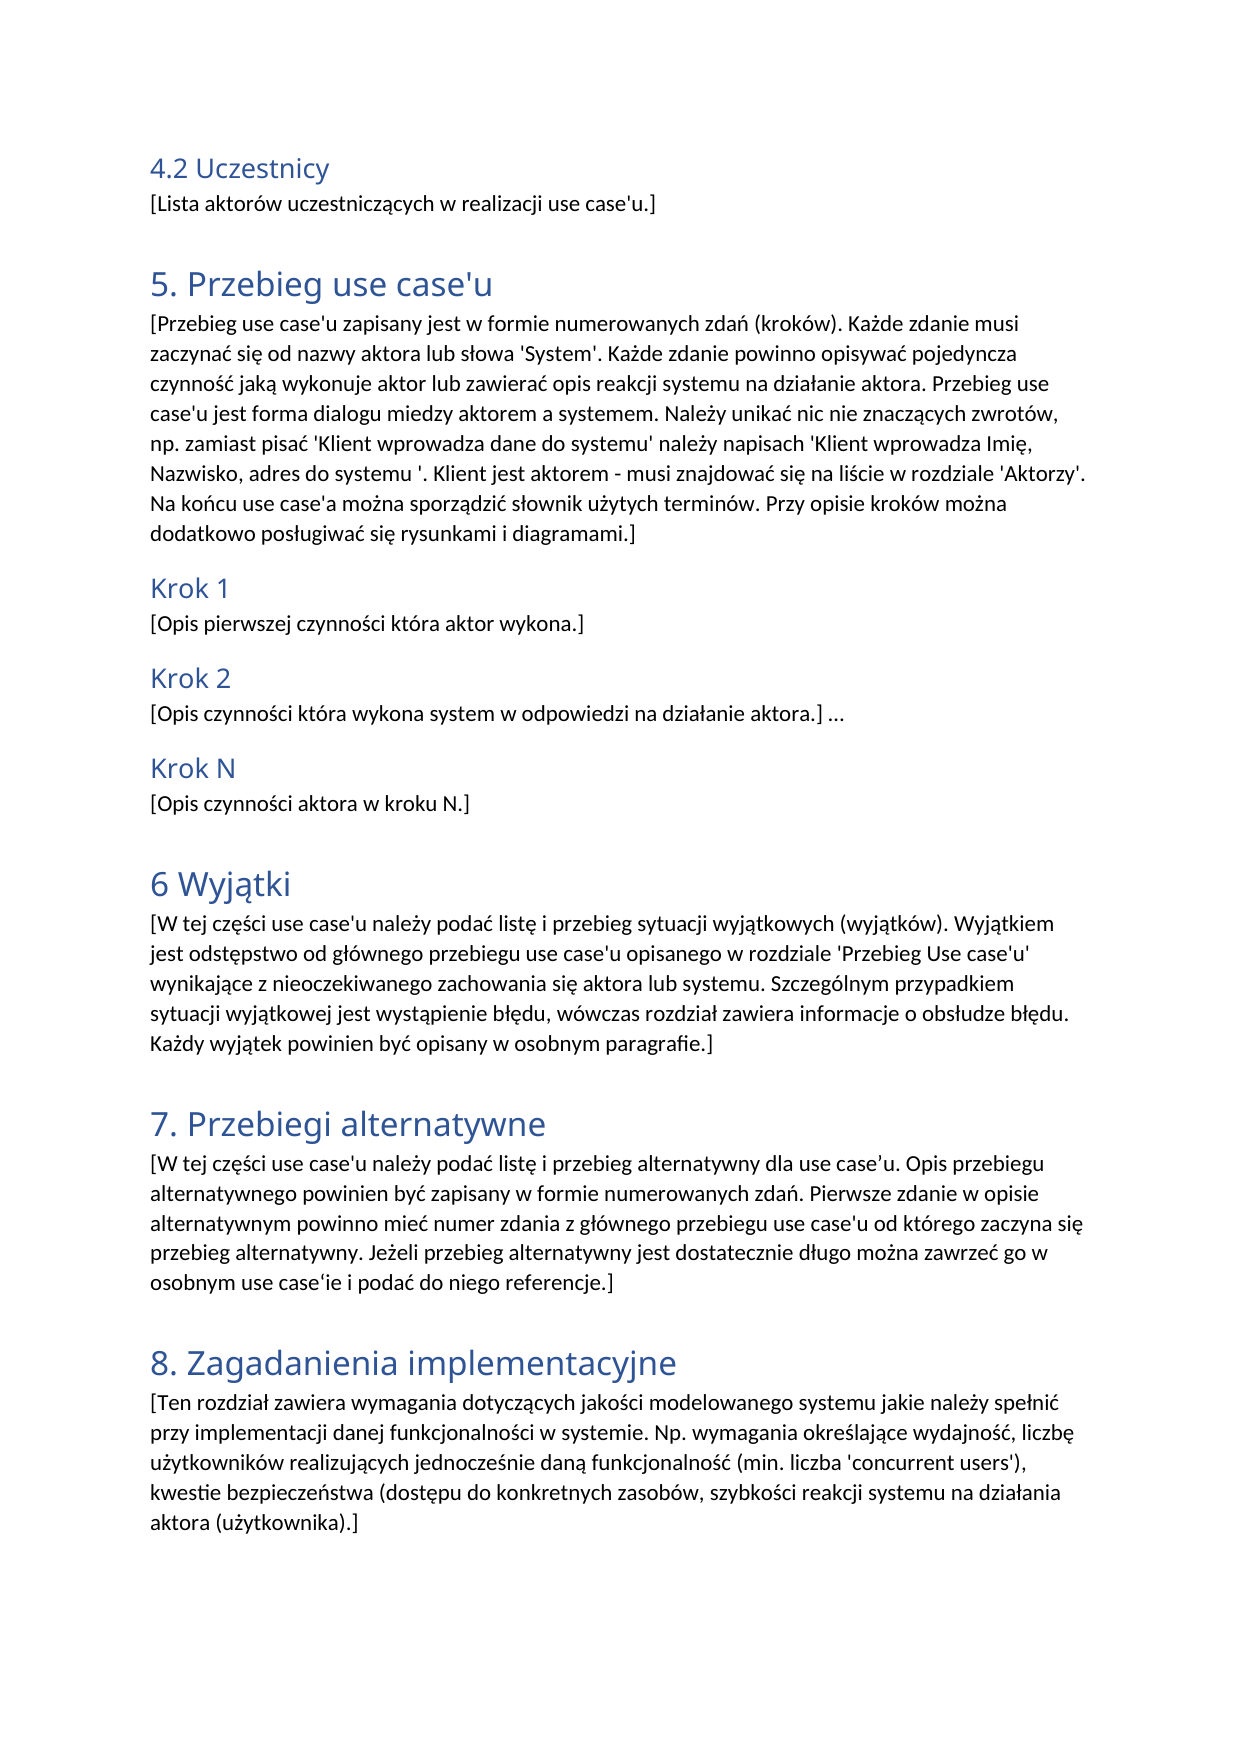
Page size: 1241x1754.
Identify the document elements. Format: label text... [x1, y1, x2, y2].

subtitle 8. Zagadanienia implementacyjne [150, 1340, 1090, 1385]
subtitle 5. Przebieg use case'u [150, 261, 1090, 306]
text [Lista aktorów uczestniczących w realizacji use case'u.] [150, 189, 1090, 217]
text [Opis pierwszej czynności która aktor wykona.] [150, 609, 1090, 637]
text [Ten rozdział zawiera wymagania dotyczących jakości modelowanego systemu jakie należy spełnić przy implementacji danej funkcjonalności w systemie. Np. wymagania określające wydajność, liczbę użytkowników realizujących jednocześnie daną funkcjonalność (min. liczba 'concurrent users'), kwestie bezpieczeństwa (dostępu do konkretnych zasobów, szybkości reakcji systemu na działania aktora (użytkownika).] [150, 1388, 1090, 1536]
text [W tej części use case'u należy podać listę i przebieg alternatywny dla use case’u. Opis przebiegu alternatywnego powinien być zapisany w formie numerowanych zdań. Pierwsze zdanie w opisie alternatywnym powinno mieć numer zdania z głównego przebiegu use case'u od którego zaczyna się przebieg alternatywny. Jeżeli przebieg alternatywny jest dostatecznie długo można zawrzeć go w osobnym use case‘ie i podać do niego referencje.] [150, 1149, 1090, 1296]
subtitle 6 Wyjątki [150, 861, 1090, 906]
subtitle 7. Przebiegi alternatywne [150, 1100, 1090, 1146]
subtitle 4.2 Uczestnicy [150, 150, 1090, 187]
text [Opis czynności która wykona system w odpowiedzi na działanie aktora.] … [150, 699, 1090, 727]
text [Opis czynności aktora w kroku N.] [150, 789, 1090, 817]
subtitle Krok N [150, 750, 1090, 787]
subtitle Krok 1 [150, 569, 1090, 606]
text [W tej części use case'u należy podać listę i przebieg sytuacji wyjątkowych (wyjątków). Wyjątkiem jest odstępstwo od głównego przebiegu use case'u opisanego w rozdziale 'Przebieg Use case'u' wynikające z nieoczekiwanego zachowania się aktora lub systemu. Szczególnym przypadkiem sytuacji wyjątkowej jest wystąpienie błędu, wówczas rozdział zawiera informacje o obsłudze błędu. Każdy wyjątek powinien być opisany w osobnym paragrafie.] [150, 909, 1090, 1057]
subtitle Krok 2 [150, 659, 1090, 696]
text [Przebieg use case'u zapisany jest w formie numerowanych zdań (kroków). Każde zdanie musi zaczynać się od nazwy aktora lub słowa 'System'. Każde zdanie powinno opisywać pojedyncza czynność jaką wykonuje aktor lub zawierać opis reakcji systemu na działanie aktora. Przebieg use case'u jest forma dialogu miedzy aktorem a systemem. Należy unikać nic nie znaczących zwrotów, np. zamiast pisać 'Klient wprowadza dane do systemu' należy napisach 'Klient wprowadza Imię, Nazwisko, adres do systemu '. Klient jest aktorem - musi znajdować się na liście w rozdziale 'Aktorzy'. Na końcu use case'a można sporządzić słownik użytych terminów. Przy opisie kroków można dodatkowo posługiwać się rysunkami i diagramami.] [150, 309, 1090, 547]
